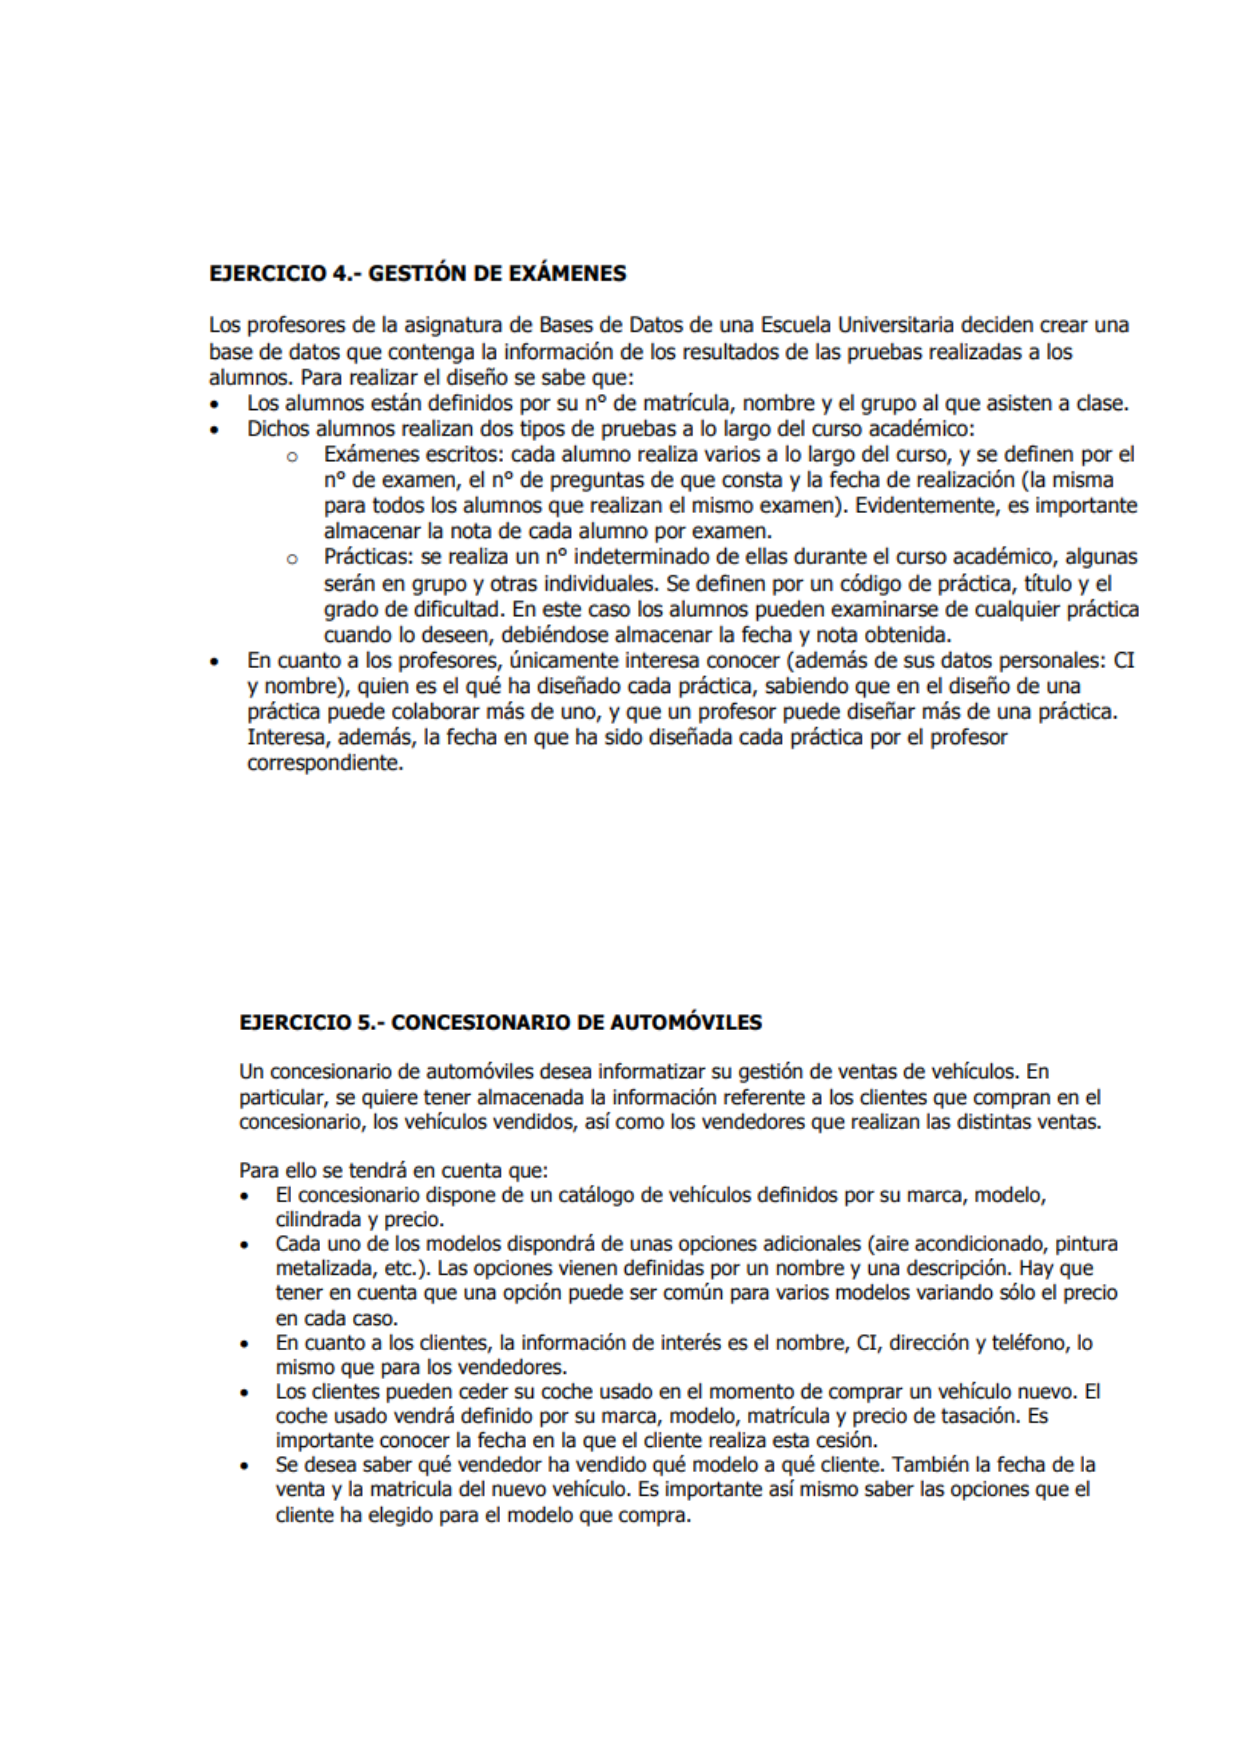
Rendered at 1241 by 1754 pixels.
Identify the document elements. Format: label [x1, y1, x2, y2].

picture [481, 215, 1169, 786]
picture [447, 980, 1143, 1542]
